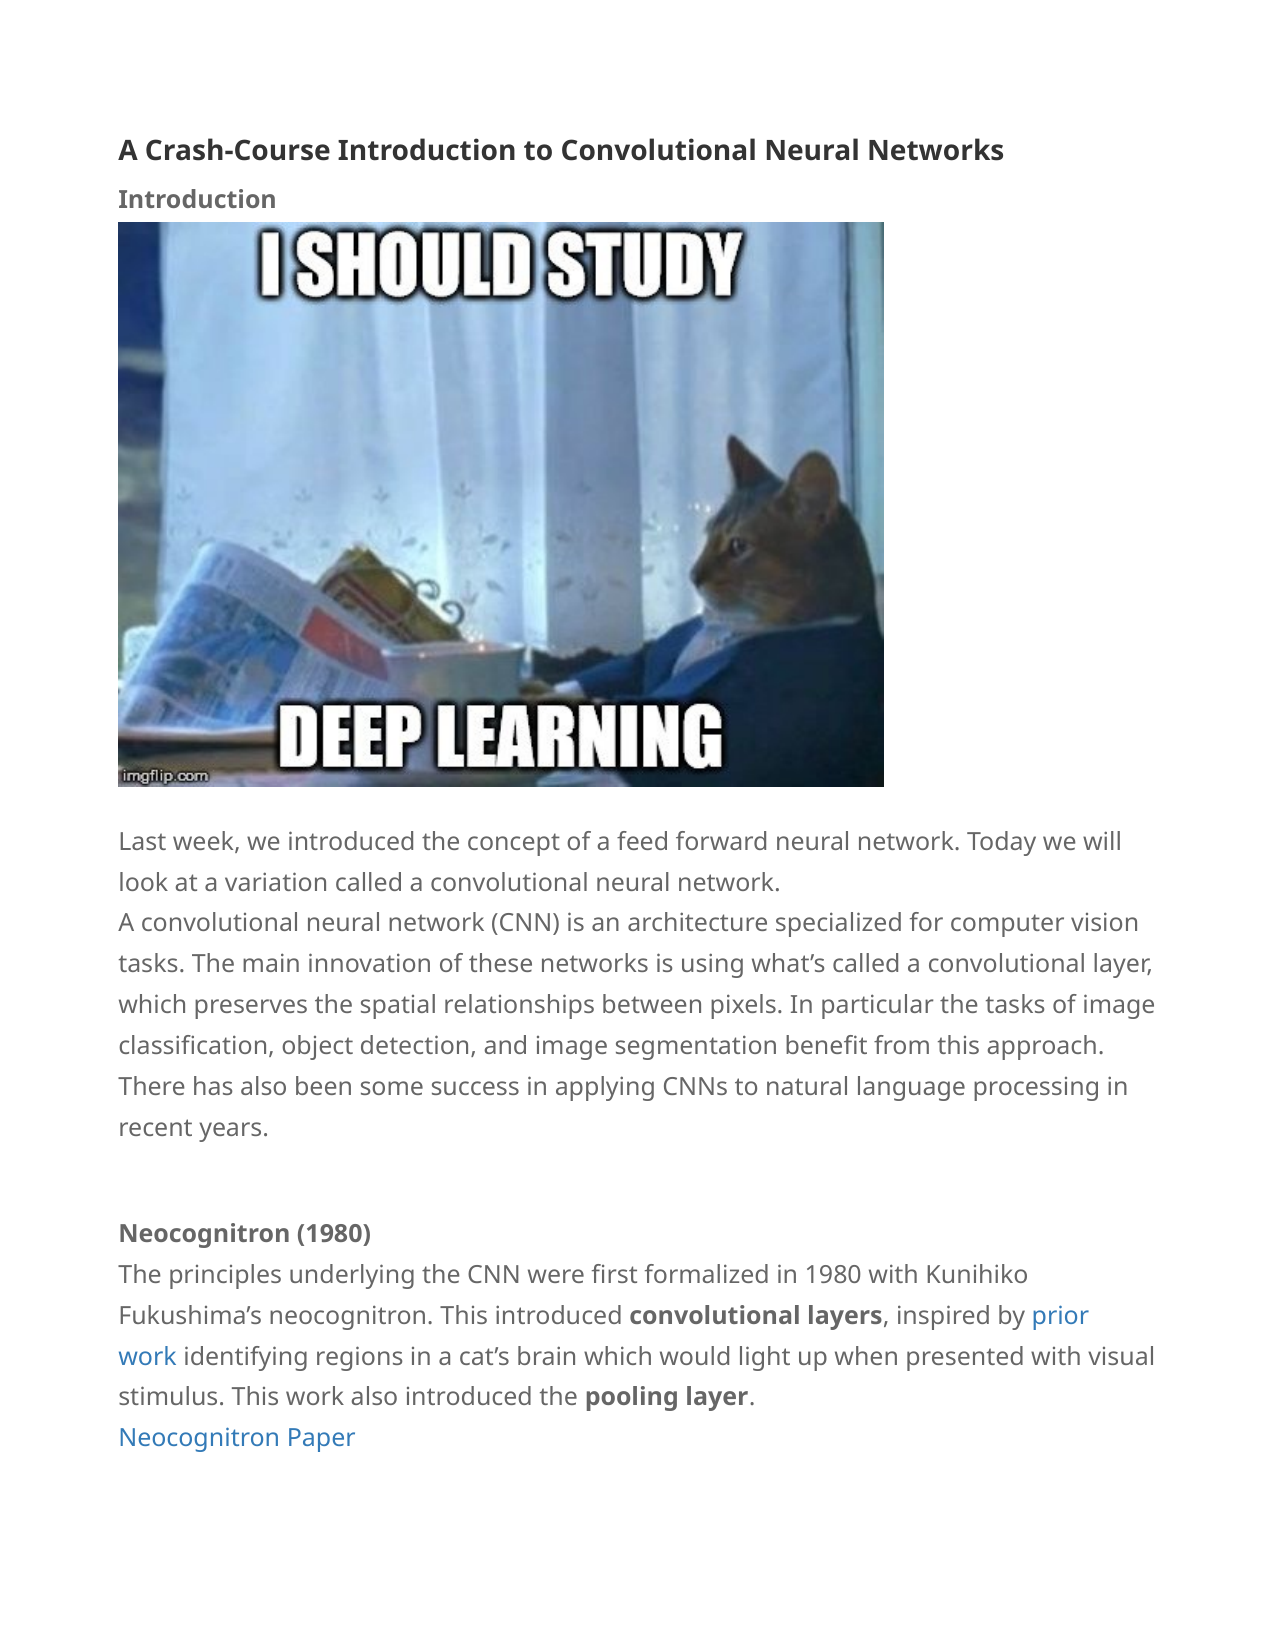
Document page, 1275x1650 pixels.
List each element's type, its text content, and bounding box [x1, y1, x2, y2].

text Last week, we introduced the concept of a feed forward neural network. Today we will look at a variation called a convolutional neural network. [118, 823, 1157, 898]
picture [118, 222, 884, 787]
text Neocognitron (1980) [118, 1216, 1157, 1250]
subtitle A Crash-Course Introduction to Convolutional Neural Networks [118, 131, 1157, 169]
text The principles underlying the CNN were first formalized in 1980 with Kunihiko Fukushima’s neocognitron. This introduced convolutional layers, inspired by prior work identifying regions in a cat’s brain which would light up when presented with visual stimulus. This work also introduced the pooling layer. [118, 1257, 1157, 1413]
text A convolutional neural network (CNN) is an architecture specialized for computer vision tasks. The main innovation of these networks is using what’s called a convolutional layer, which preserves the spatial relationships between pixels. In particular the tasks of image classification, object detection, and image segmentation benefit from this approach. There has also been some success in applying CNNs to natural language processing in recent years. [118, 905, 1157, 1143]
text Introduction [118, 181, 1157, 216]
text Neocognitron Paper [118, 1420, 1157, 1454]
